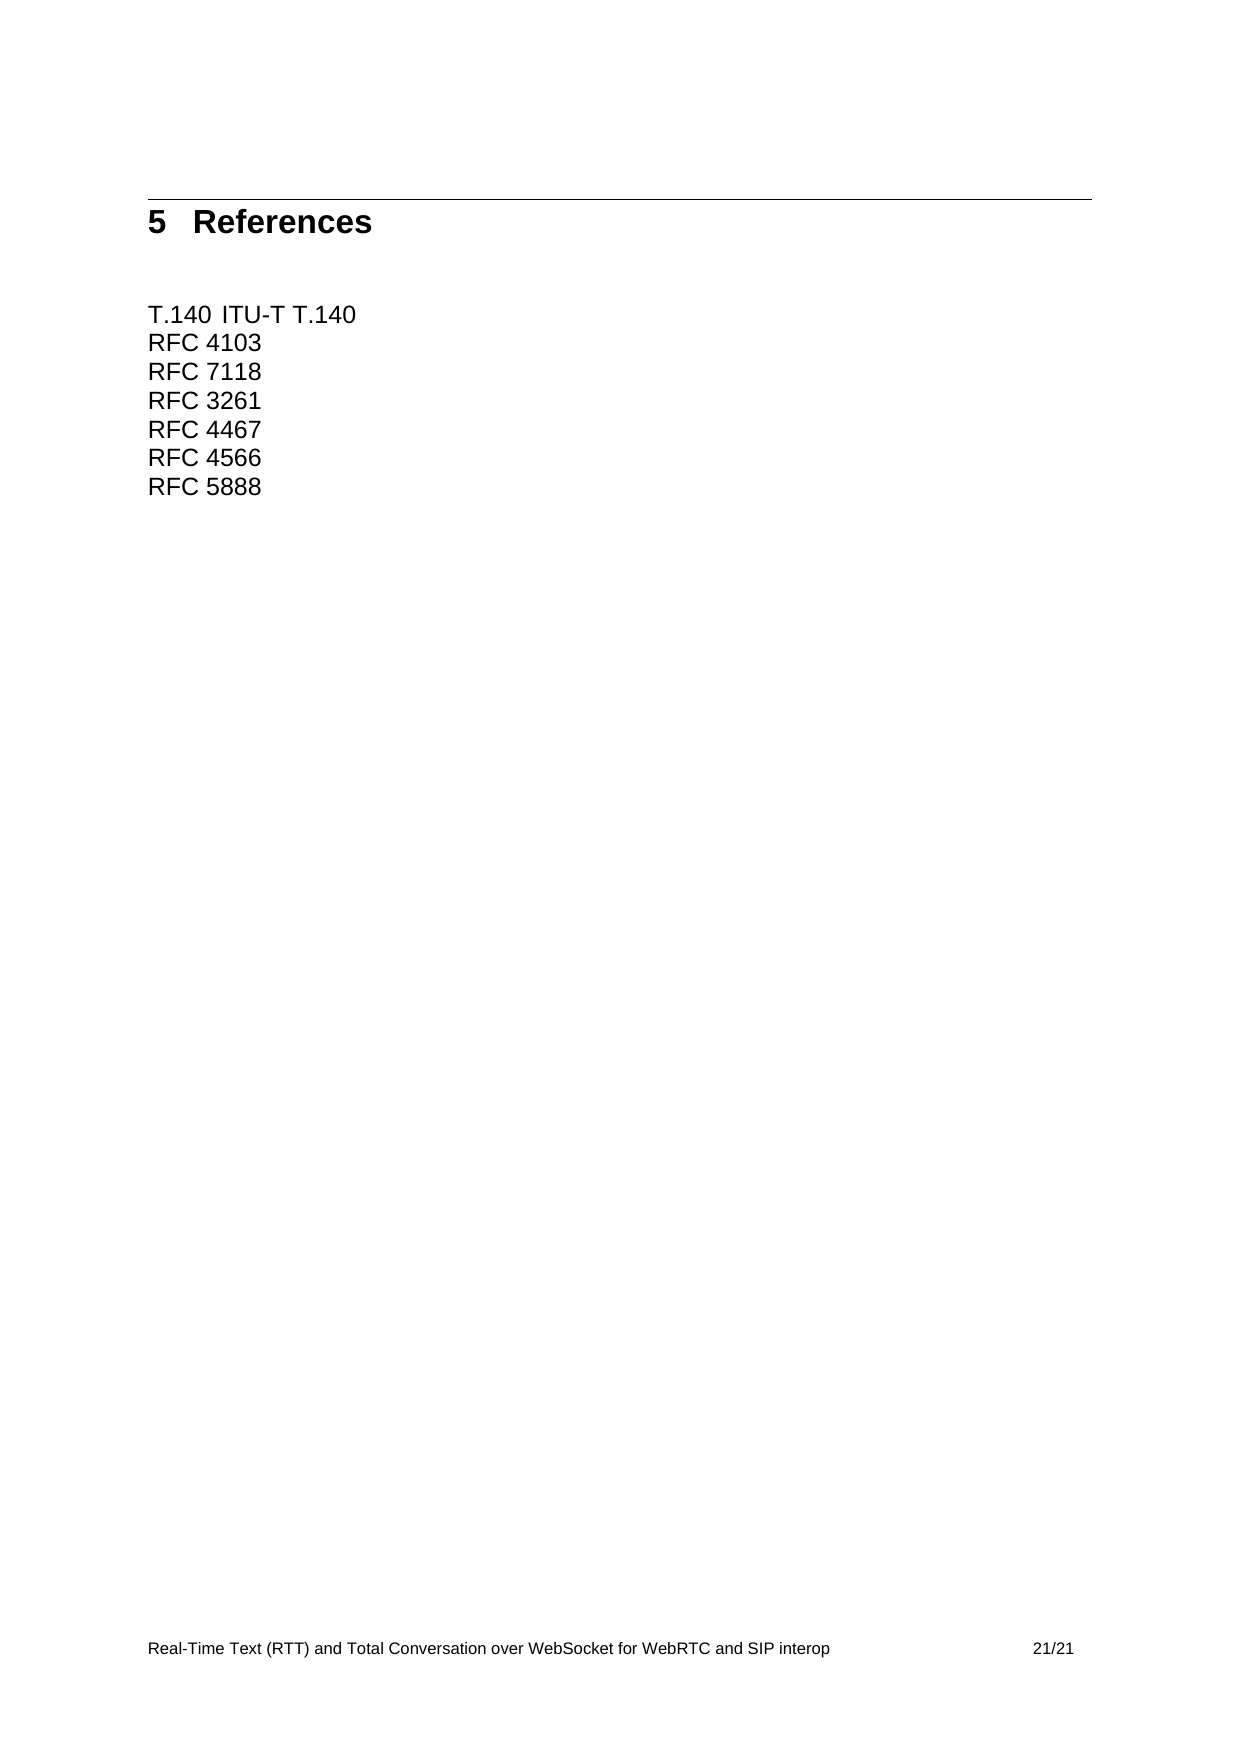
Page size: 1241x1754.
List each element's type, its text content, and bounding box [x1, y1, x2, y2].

text RFC 5888 [148, 472, 1092, 501]
text RFC 4103 [148, 328, 1092, 357]
text RFC 7118 [148, 357, 1092, 386]
text RFC 3261 [148, 386, 1092, 414]
text RFC 4467 [148, 414, 1092, 443]
text RFC 4566 [148, 443, 1092, 472]
subtitle References [148, 200, 1092, 241]
text T.140 ITU-T T.140 [148, 299, 1092, 328]
